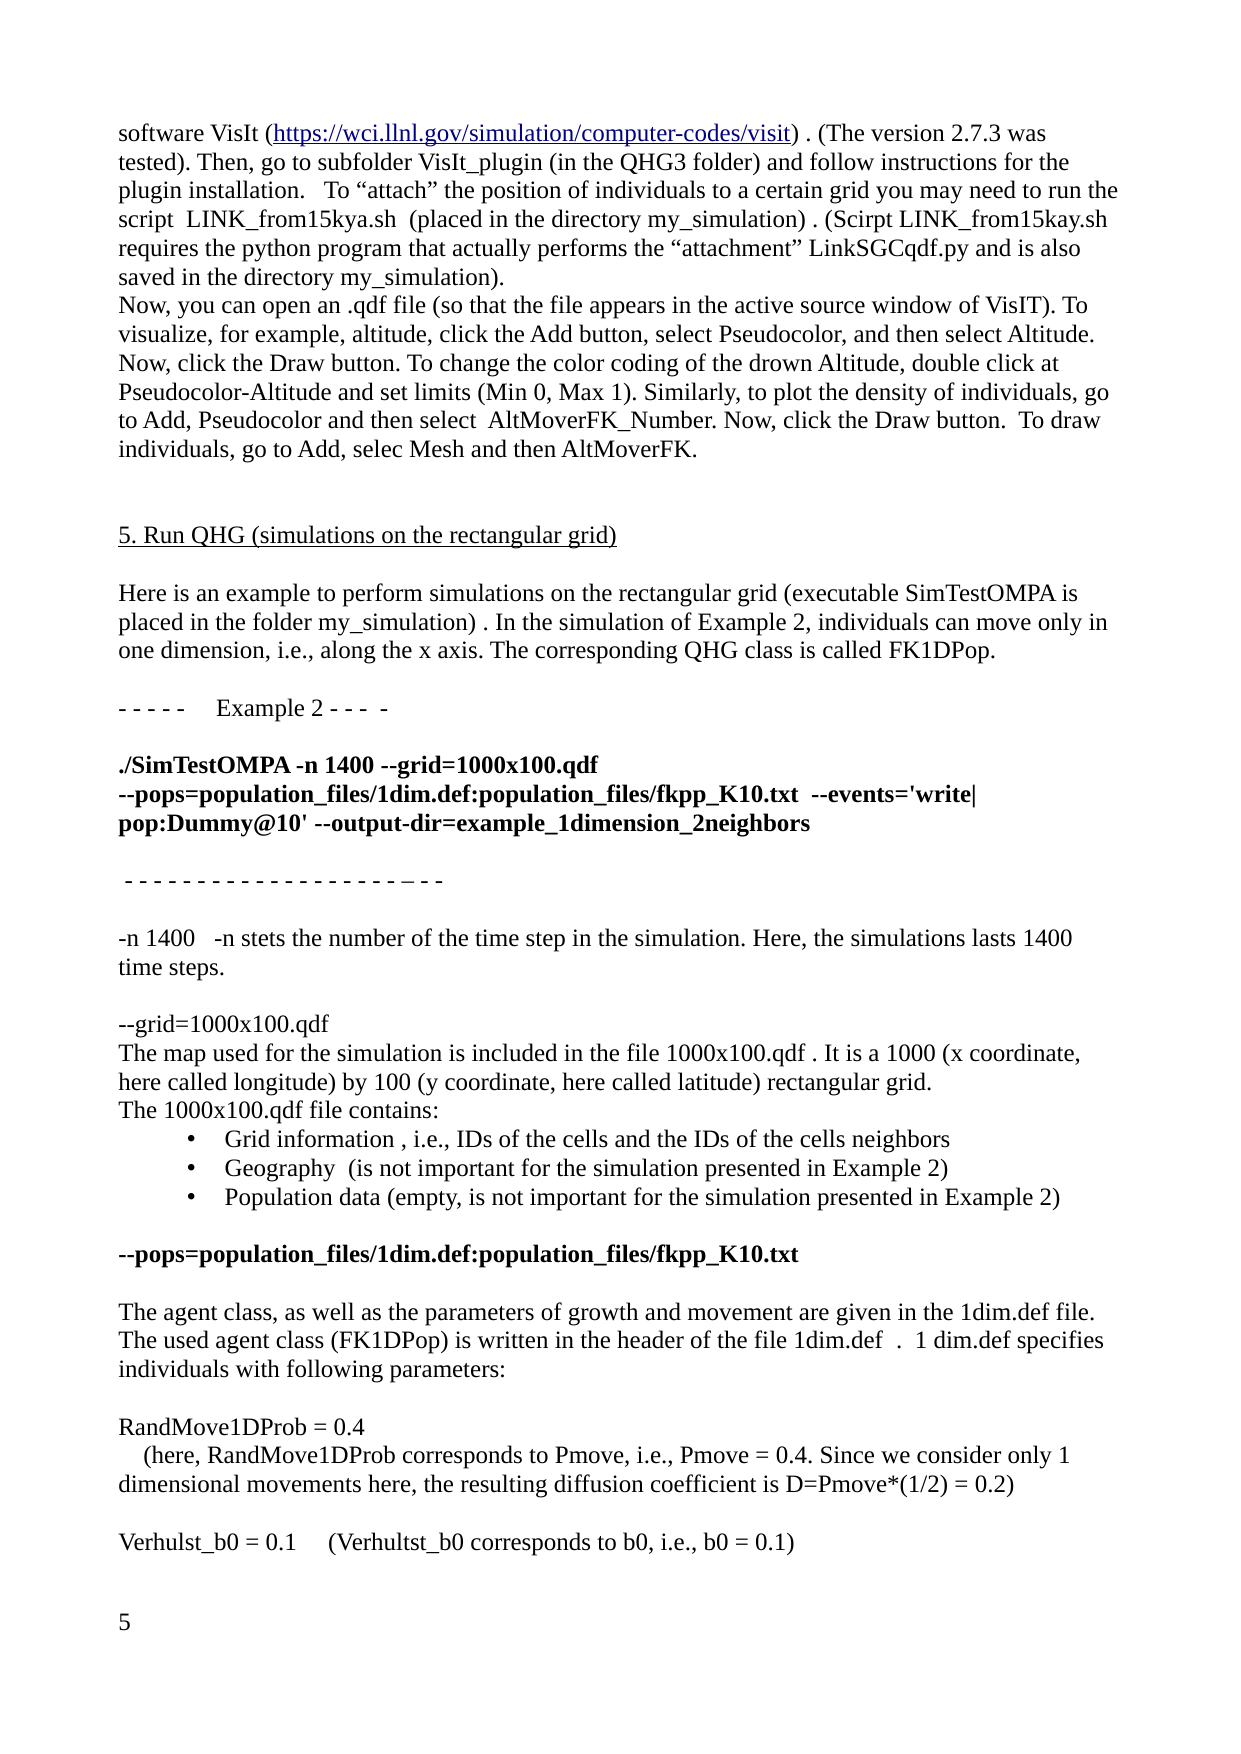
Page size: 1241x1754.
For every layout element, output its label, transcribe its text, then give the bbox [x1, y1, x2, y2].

text 5. Run QHG (simulations on the rectangular grid) [118, 521, 1122, 549]
text The 1000x100.qdf file contains: [118, 1096, 1122, 1124]
text software VisIt (https://wci.llnl.gov/simulation/computer-codes/visit) . (The version 2.7.3 was tested). Then, go to subfolder VisIt_plugin (in the QHG3 folder) and follow instructions for the plugin installation. To “attach” the position of individuals to a certain grid you may need to run the script LINK_from15kya.sh (placed in the directory my_simulation) . (Scirpt LINK_from15kay.sh requires the python program that actually performs the “attachment” LinkSGCqdf.py and is also saved in the directory my_simulation). [118, 118, 1122, 291]
text - - - - - - - - - - - - - - - - - - - – - - [118, 866, 1122, 894]
text (here, RandMove1DProb corresponds to Pmove, i.e., Pmove = 0.4. Since we consider only 1 dimensional movements here, the resulting diffusion coefficient is D=Pmove*(1/2) = 0.2) [118, 1441, 1122, 1498]
text -n 1400 -n stets the number of the time step in the simulation. Here, the simulations lasts 1400 time steps. [118, 923, 1122, 981]
text --pops=population_files/1dim.def:population_files/fkpp_K10.txt [118, 1239, 1122, 1268]
text RandMove1DProb = 0.4 [118, 1412, 1122, 1441]
list Population data (empty, is not important for the simulation presented in Example 2) [187, 1182, 1122, 1211]
text The used agent class (FK1DPop) is written in the header of the file 1dim.def . 1 dim.def specifies individuals with following parameters: [118, 1326, 1122, 1383]
list Grid information , i.e., IDs of the cells and the IDs of the cells neighbors [187, 1124, 1122, 1153]
text Verhulst_b0 = 0.1 (Verhultst_b0 corresponds to b0, i.e., b0 = 0.1) [118, 1527, 1122, 1556]
text - - - - - Example 2 - - - - [118, 693, 1122, 722]
text The map used for the simulation is included in the file 1000x100.qdf . It is a 1000 (x coordinate, here called longitude) by 100 (y coordinate, here called latitude) rectangular grid. [118, 1038, 1122, 1096]
text ./SimTestOMPA -n 1400 --grid=1000x100.qdf --pops=population_files/1dim.def:population_files/fkpp_K10.txt --events='write|pop:Dummy@10' --output-dir=example_1dimension_2neighbors [118, 751, 1122, 837]
text The agent class, as well as the parameters of growth and movement are given in the 1dim.def file. [118, 1297, 1122, 1326]
list Geography (is not important for the simulation presented in Example 2) [187, 1153, 1122, 1182]
text --grid=1000x100.qdf [118, 1009, 1122, 1038]
text Here is an example to perform simulations on the rectangular grid (executable SimTestOMPA is placed in the folder my_simulation) . In the simulation of Example 2, individuals can move only in one dimension, i.e., along the x axis. The corresponding QHG class is called FK1DPop. [118, 578, 1122, 664]
text Now, you can open an .qdf file (so that the file appears in the active source window of VisIT). To visualize, for example, altitude, click the Add button, select Pseudocolor, and then select Altitude. Now, click the Draw button. To change the color coding of the drown Altitude, double click at Pseudocolor-Altitude and set limits (Min 0, Max 1). Similarly, to plot the density of individuals, go to Add, Pseudocolor and then select AltMoverFK_Number. Now, click the Draw button. To draw individuals, go to Add, selec Mesh and then AltMoverFK. [118, 291, 1122, 463]
